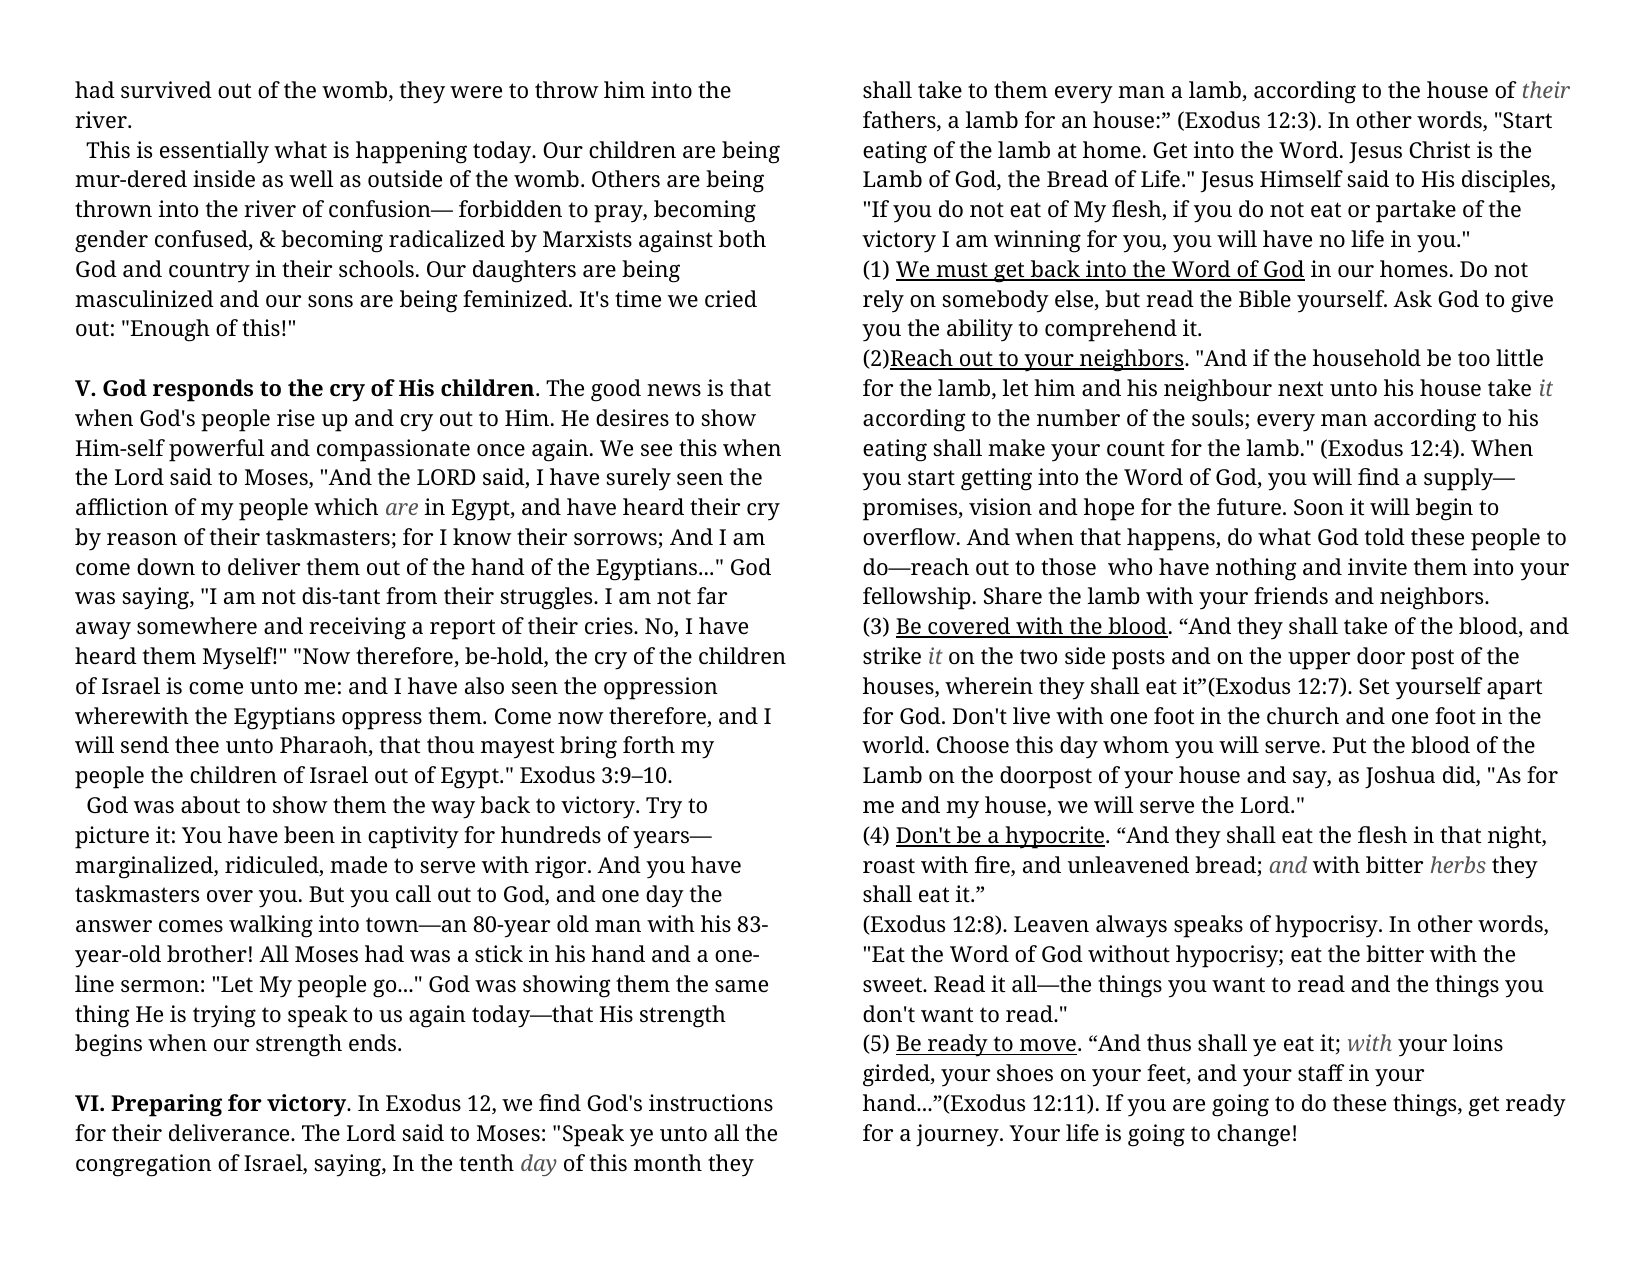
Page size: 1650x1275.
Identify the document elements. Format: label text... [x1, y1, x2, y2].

text (5) Be ready to move. “And thus shall ye eat it; with your loins girded, your shoes on your feet, and your staff in your hand...”(Exodus 12:11). If you are going to do these things, get ready for a journey. Your life is going to change! [862, 1028, 1575, 1147]
text V. God responds to the cry of His children. The good news is that when God's people rise up and cry out to Him. He desires to show Him-self powerful and compassionate once again. We see this when the Lord said to Moses, "And the LORD said, I have surely seen the affliction of my people which are in Egypt, and have heard their cry by reason of their taskmasters; for I know their sorrows; And I am come down to deliver them out of the hand of the Egyptians..." God was saying, "I am not dis-tant from their struggles. I am not far away somewhere and receiving a report of their cries. No, I have heard them Myself!" "Now therefore, be-hold, the cry of the children of Israel is come unto me: and I have also seen the oppression wherewith the Egyptians oppress them. Come now therefore, and I will send thee unto Pharaoh, that thou mayest bring forth my people the children of Israel out of Egypt." Exodus 3:9–10. [75, 373, 787, 790]
text shall take to them every man a lamb, according to the house of their fathers, a lamb for an house:” (Exodus 12:3). In other words, "Start eating of the lamb at home. Get into the Word. Jesus Christ is the Lamb of God, the Bread of Life." Jesus Himself said to His disciples, "If you do not eat of My flesh, if you do not eat or partake of the victory I am winning for you, you will have no life in you." [862, 75, 1575, 254]
text (3) Be covered with the blood. “And they shall take of the blood, and strike it on the two side posts and on the upper door post of the houses, wherein they shall eat it”(Exodus 12:7). Set yourself apart for God. Don't live with one foot in the church and one foot in the world. Choose this day whom you will serve. Put the blood of the Lamb on the doorpost of your house and say, as Joshua did, "As for me and my house, we will serve the Lord." [862, 611, 1575, 820]
text (Exodus 12:8). Leaven always speaks of hypocrisy. In other words, "Eat the Word of God without hypocrisy; eat the bitter with the sweet. Read it all—the things you want to read and the things you don't want to read." [862, 909, 1575, 1028]
text had survived out of the womb, they were to throw him into the river. [75, 75, 787, 134]
text (2)Reach out to your neighbors. "And if the household be too little for the lamb, let him and his neighbour next unto his house take it according to the number of the souls; every man according to his eating shall make your count for the lamb." (Exodus 12:4). When you start getting into the Word of God, you will find a supply—promises, vision and hope for the future. Soon it will begin to overflow. And when that happens, do what God told these people to do—reach out to those who have nothing and invite them into your fellowship. Share the lamb with your friends and neighbors. [862, 343, 1575, 611]
text God was about to show them the way back to victory. Try to picture it: You have been in captivity for hundreds of years—marginalized, ridiculed, made to serve with rigor. And you have taskmasters over you. But you call out to God, and one day the answer comes walking into town—an 80-year old man with his 83-year-old brother! All Moses had was a stick in his hand and a one-line sermon: "Let My people go..." God was showing them the same thing He is trying to speak to us again today—that His strength begins when our strength ends. [75, 790, 787, 1058]
text This is essentially what is happening today. Our children are being mur-dered inside as well as outside of the womb. Others are being thrown into the river of confusion— forbidden to pray, becoming gender confused, & becoming radicalized by Marxists against both God and country in their schools. Our daughters are being masculinized and our sons are being feminized. It's time we cried out: "Enough of this!" [75, 134, 787, 343]
text (4) Don't be a hypocrite. “And they shall eat the flesh in that night, roast with fire, and unleavened bread; and with bitter herbs they shall eat it.” [862, 820, 1575, 909]
text (1) We must get back into the Word of God in our homes. Do not rely on somebody else, but read the Bible yourself. Ask God to give you the ability to comprehend it. [862, 254, 1575, 343]
text VI. Preparing for victory. In Exodus 12, we find God's instructions for their deliverance. The Lord said to Moses: "Speak ye unto all the congregation of Israel, saying, In the tenth day of this month they [75, 1088, 787, 1177]
